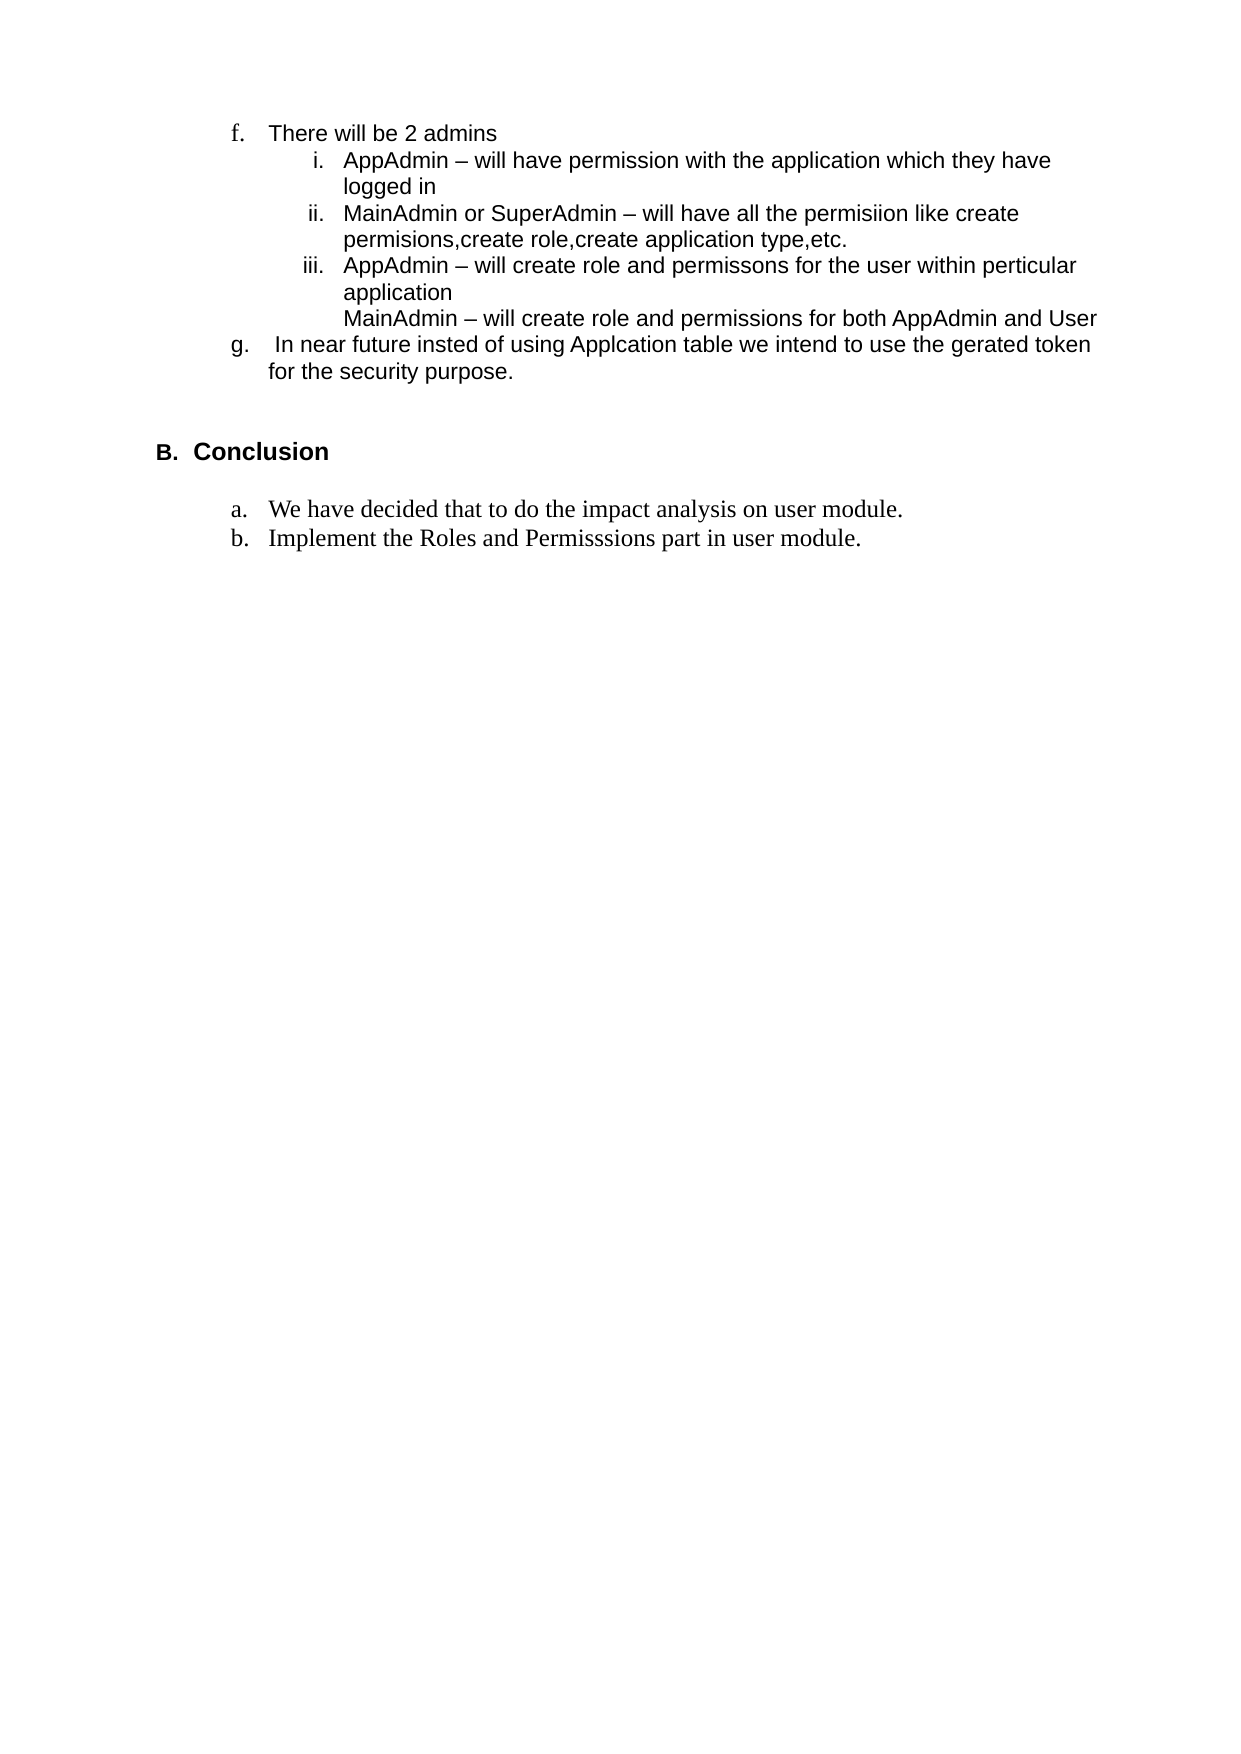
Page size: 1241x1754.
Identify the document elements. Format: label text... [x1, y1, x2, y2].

list AppAdmin – will have permission with the application which they have logged in [324, 147, 1122, 199]
list MainAdmin – will create role and permissions for both AppAdmin and User [324, 305, 1122, 331]
list Conclusion [156, 437, 1122, 494]
list Implement the Roles and Permisssions part in user module. [231, 523, 1122, 552]
list We have decided that to do the impact analysis on user module. [231, 494, 1122, 523]
list In near future insted of using Applcation table we intend to use the gerated token for the security purpose. [231, 331, 1122, 384]
list There will be 2 admins [231, 118, 1122, 147]
list AppAdmin – will create role and permissons for the user within perticular application [324, 252, 1122, 305]
list MainAdmin or SuperAdmin – will have all the permisiion like create permisions,create role,create application type,etc. [324, 199, 1122, 252]
